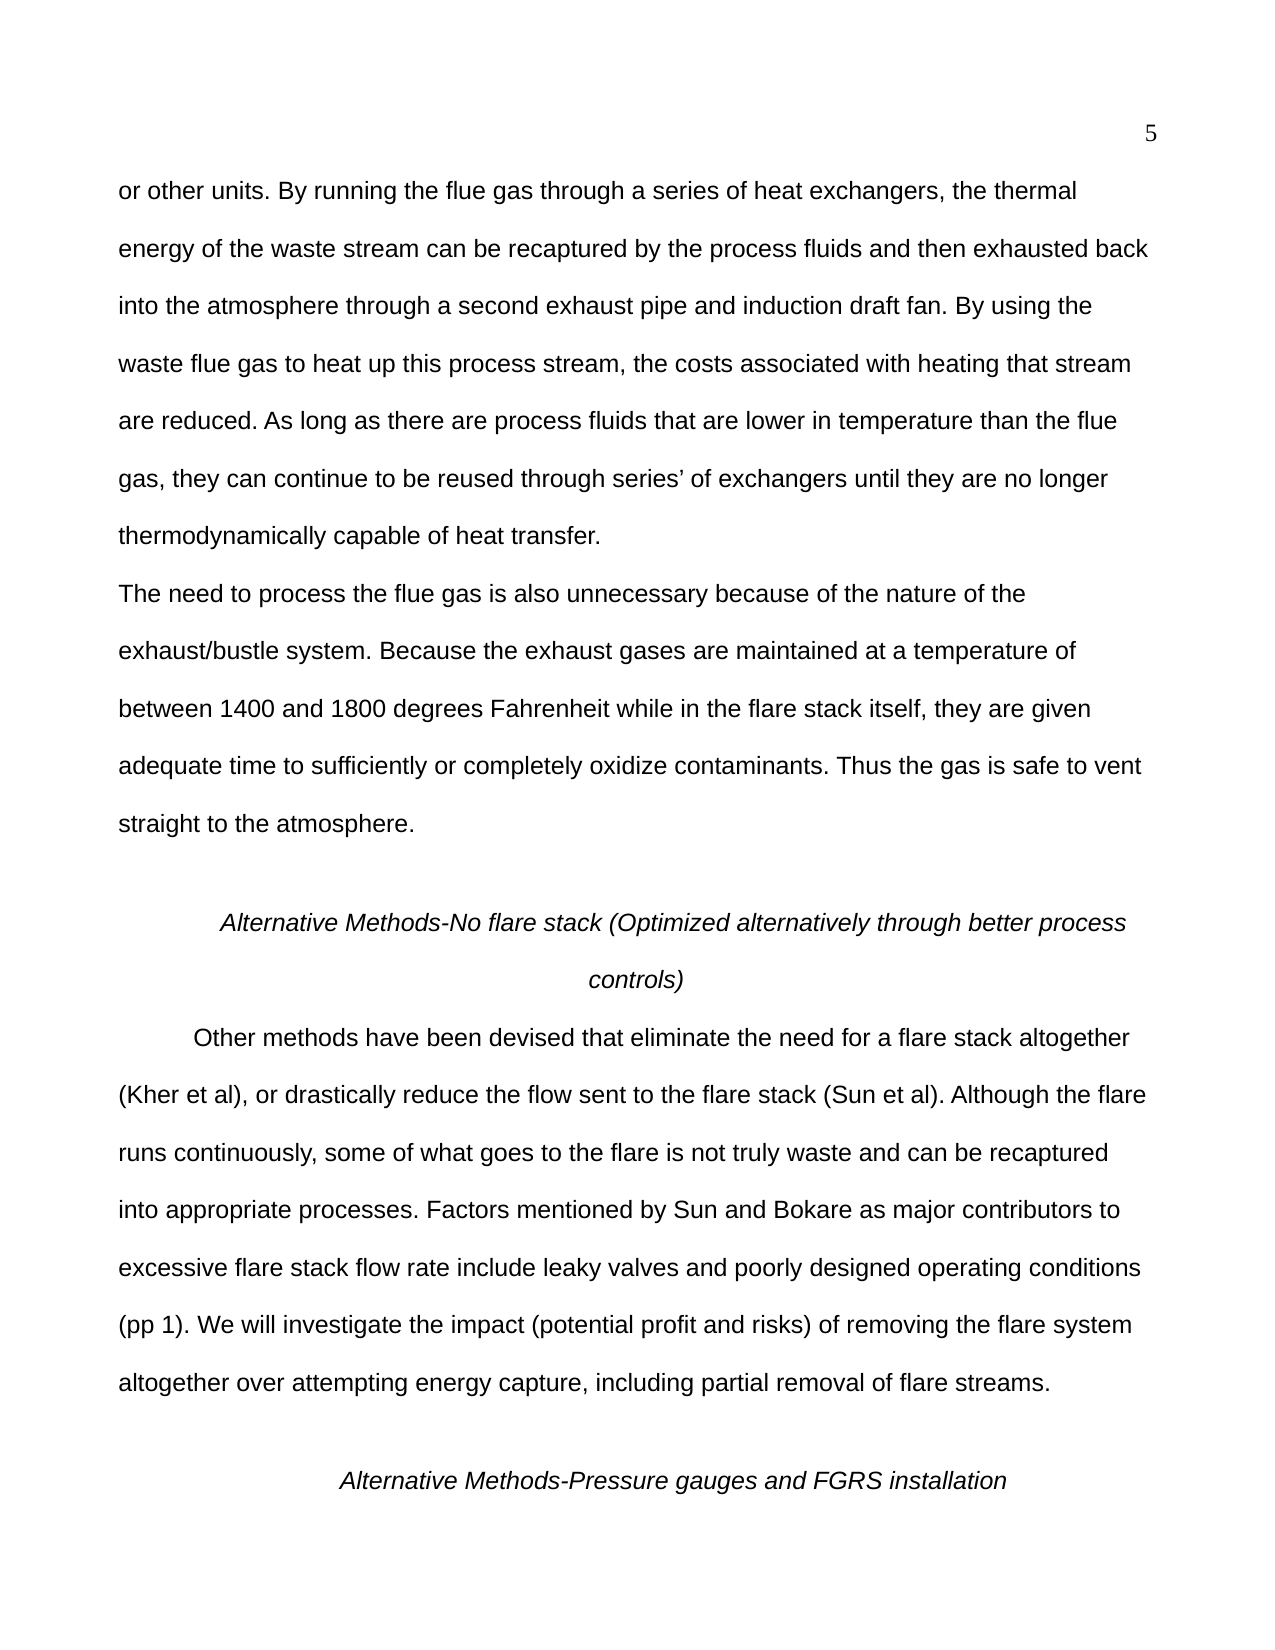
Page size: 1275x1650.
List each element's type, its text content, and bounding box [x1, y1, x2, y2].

text or other units. By running the flue gas through a series of heat exchangers, the thermal energy of the waste stream can be recaptured by the process fluids and then exhausted back into the atmosphere through a second exhaust pipe and induction draft fan. By using the waste flue gas to heat up this process stream, the costs associated with heating that stream are reduced. As long as there are process fluids that are lower in temperature than the flue gas, they can continue to be reused through series’ of exchangers until they are no longer thermodynamically capable of heat transfer. [118, 176, 1157, 550]
text Other methods have been devised that eliminate the need for a flare stack altogether (Kher et al), or drastically reduce the flow sent to the flare stack (Sun et al). Although the flare runs continuously, some of what goes to the flare is not truly waste and can be recaptured into appropriate processes. Factors mentioned by Sun and Bokare as major contributors to excessive flare stack flow rate include leaky valves and poorly designed operating conditions (pp 1). We will investigate the impact (potential profit and risks) of removing the flare system altogether over attempting energy capture, including partial removal of flare streams. [118, 1023, 1157, 1396]
text Alternative Methods-Pressure gauges and FGRS installation [118, 1466, 1157, 1495]
text The need to process the flue gas is also unnecessary because of the nature of the exhaust/bustle system. Because the exhaust gases are maintained at a temperature of between 1400 and 1800 degrees Fahrenheit while in the flare stack itself, they are given adequate time to sufficiently or completely oxidize contaminants. Thus the gas is safe to vent straight to the atmosphere. [118, 579, 1157, 838]
text Alternative Methods-No flare stack (Optimized alternatively through better process controls) [118, 908, 1157, 994]
